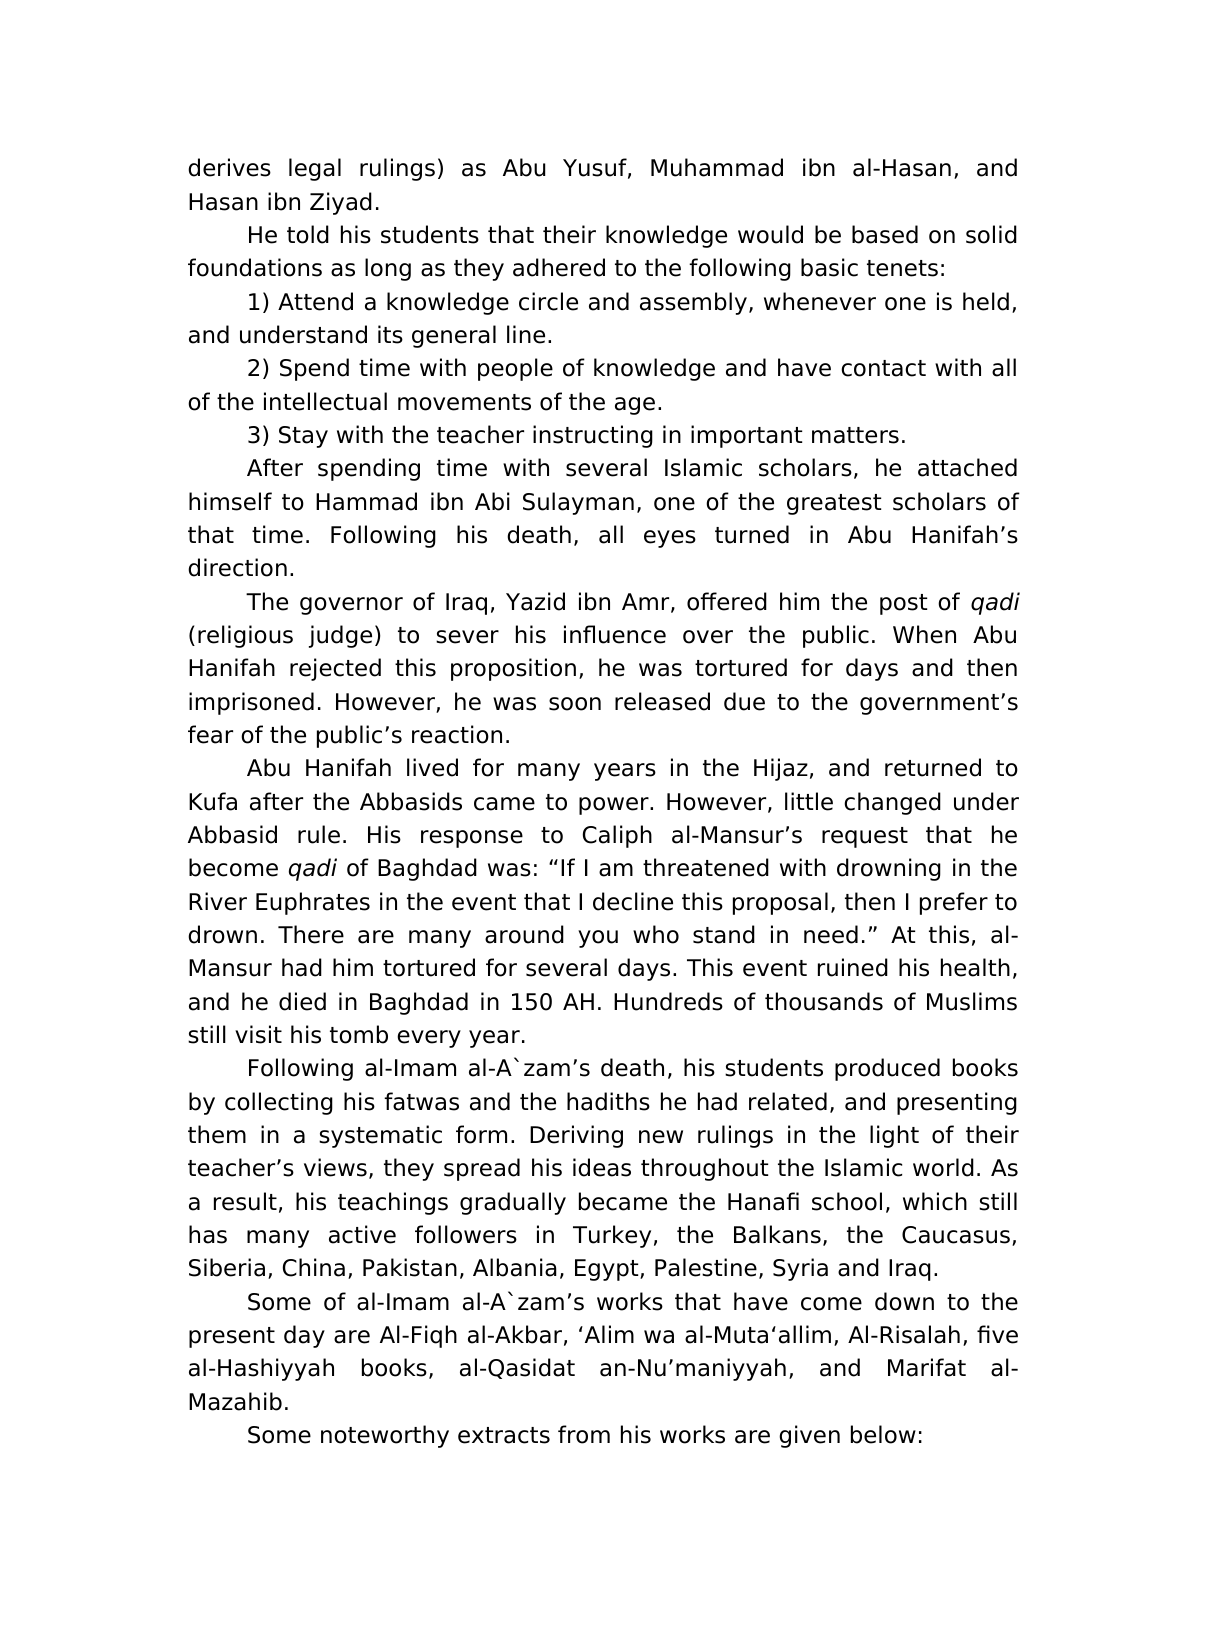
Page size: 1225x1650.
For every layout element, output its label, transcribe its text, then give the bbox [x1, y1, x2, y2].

text derives legal rulings) as Abu Yusuf, Muhammad ibn al-Hasan, and Hasan ibn Ziyad. [187, 150, 1020, 217]
text He told his students that their knowledge would be based on solid foundations as long as they adhered to the following basic tenets: [187, 217, 1020, 283]
text 2) Spend time with people of knowledge and have contact with all of the intellectual movements of the age. [187, 350, 1020, 417]
text 1) Attend a knowledge circle and assembly, whenever one is held, and understand its general line. [187, 283, 1020, 350]
text Some of al-Imam al-A`zam’s works that have come down to the present day are Al-Fiqh al-Akbar, ‘Alim wa al-Muta‘allim, Al-Risalah, five al-Hashiyyah books, al-Qasidat an-Nu’maniyyah, and Marifat al-Mazahib. [187, 1283, 1020, 1417]
text 3) Stay with the teacher instructing in important matters. [187, 417, 1020, 450]
text Abu Hanifah lived for many years in the Hijaz, and returned to Kufa after the Abbasids came to power. However, little changed under Abbasid rule. His response to Caliph al-Mansur’s request that he become qadi of Baghdad was: “If I am threatened with drowning in the River Euphrates in the event that I decline this proposal, then I prefer to drown. There are many around you who stand in need.” At this, al-Mansur had him tortured for several days. This event ruined his health, and he died in Baghdad in 150 AH. Hundreds of thousands of Muslims still visit his tomb every year. [187, 750, 1020, 1050]
text After spending time with several Islamic scholars, he attached himself to Hammad ibn Abi Sulayman, one of the greatest scholars of that time. Following his death, all eyes turned in Abu Hanifah’s direction. [187, 450, 1020, 583]
text The governor of Iraq, Yazid ibn Amr, offered him the post of qadi (religious judge) to sever his influence over the public. When Abu Hanifah rejected this proposition, he was tortured for days and then imprisoned. However, he was soon released due to the government’s fear of the public’s reaction. [187, 583, 1020, 750]
text Following al-Imam al-A`zam’s death, his students produced books by collecting his fatwas and the hadiths he had related, and presenting them in a systematic form. Deriving new rulings in the light of their teacher’s views, they spread his ideas throughout the Islamic world. As a result, his teachings gradually became the Hanafi school, which still has many active followers in Turkey, the Balkans, the Caucasus, Siberia, China, Pakistan, Albania, Egypt, Palestine, Syria and Iraq. [187, 1050, 1020, 1283]
text Some noteworthy extracts from his works are given below: [187, 1417, 1020, 1450]
